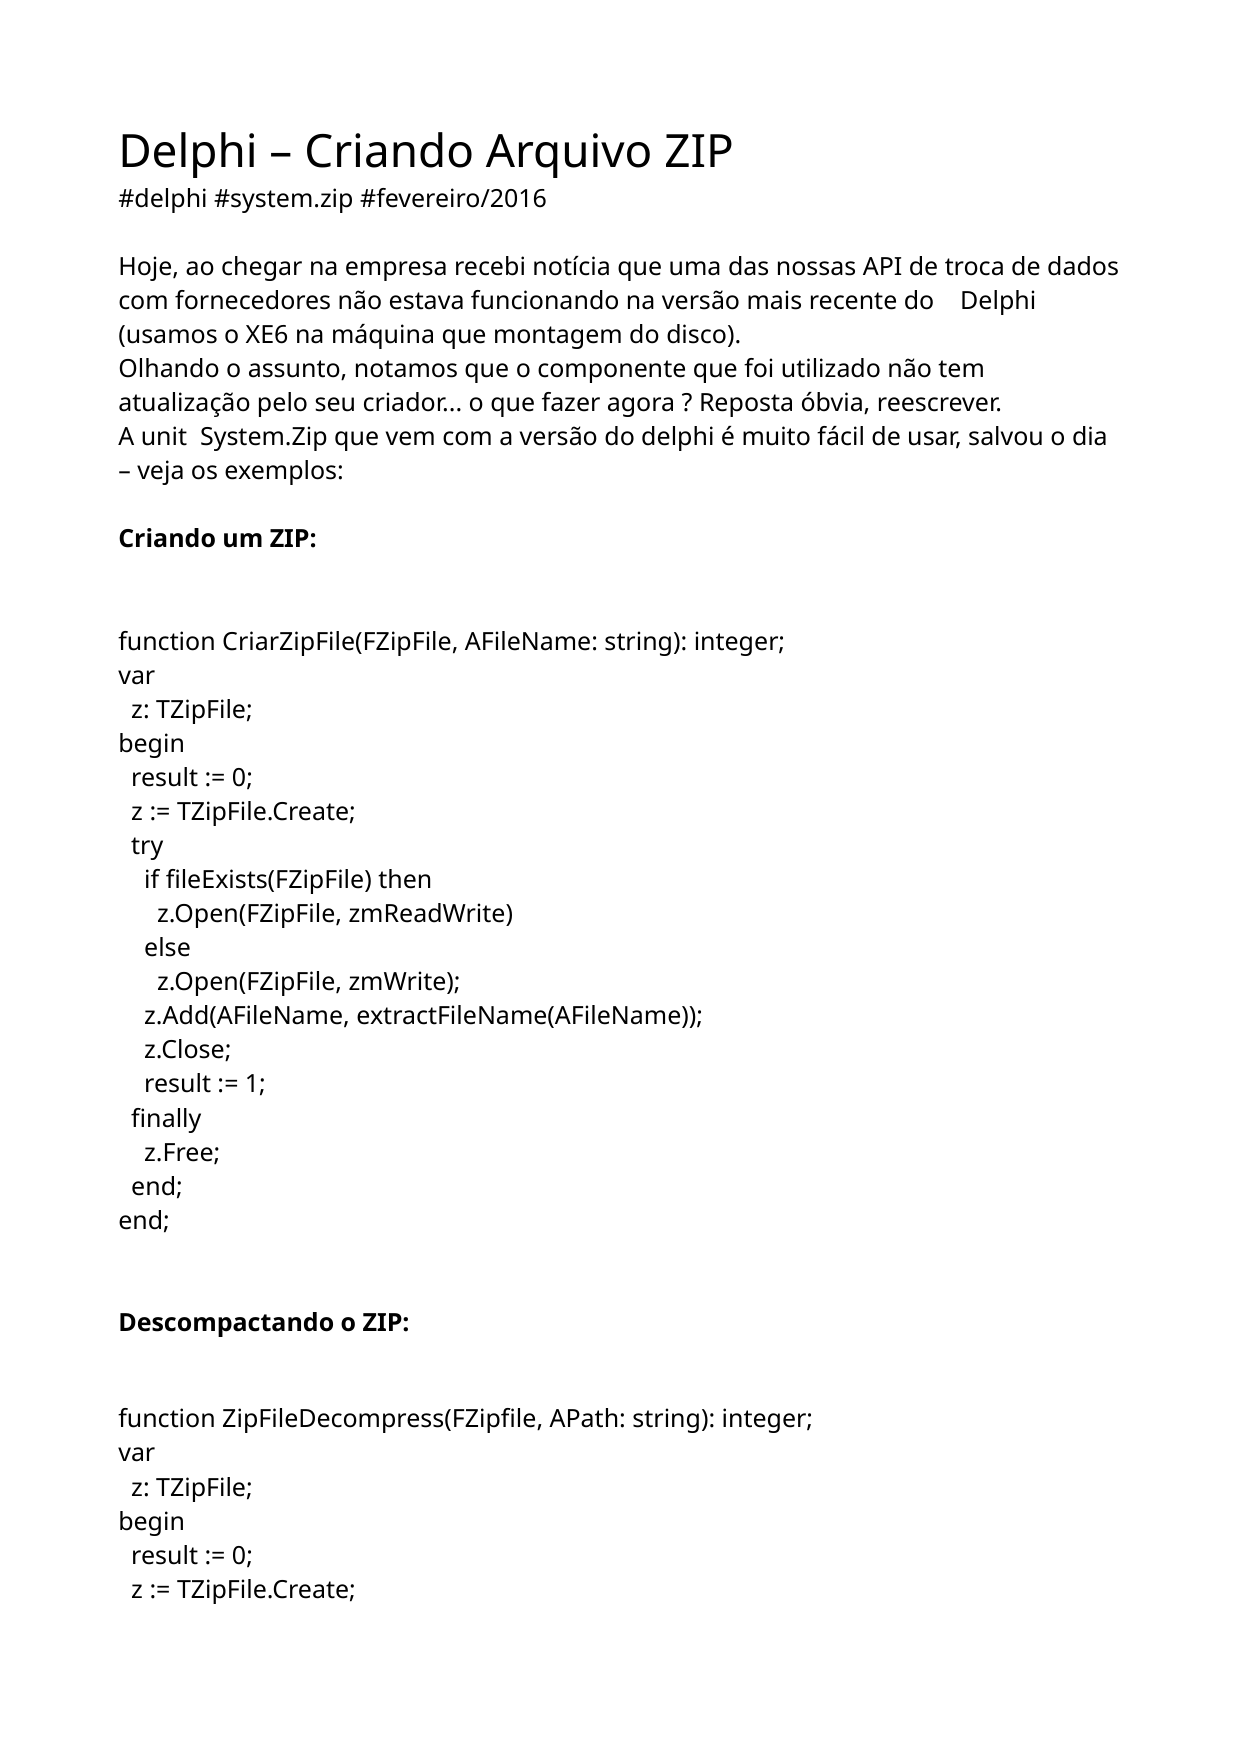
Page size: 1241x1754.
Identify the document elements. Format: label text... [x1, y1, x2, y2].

text z: TZipFile; [118, 691, 1122, 726]
text result := 0; [118, 1537, 1122, 1571]
text end; [118, 1202, 1122, 1236]
text Olhando o assunto, notamos que o componente que foi utilizado não tem atualização pelo seu criador... o que fazer agora ? Reposta óbvia, reescrever. [118, 351, 1122, 419]
text z.Open(FZipFile, zmReadWrite) [118, 896, 1122, 930]
text function CriarZipFile(FZipFile, AFileName: string): integer; [118, 623, 1122, 657]
text function ZipFileDecompress(FZipfile, APath: string): integer; [118, 1401, 1122, 1435]
text end; [118, 1168, 1122, 1202]
text else [118, 930, 1122, 964]
text z := TZipFile.Create; [118, 1571, 1122, 1605]
text result := 1; [118, 1066, 1122, 1100]
text A unit System.Zip que vem com a versão do delphi é muito fácil de usar, salvou o dia – veja os exemplos: [118, 419, 1122, 487]
text var [118, 657, 1122, 691]
text z.Free; [118, 1134, 1122, 1168]
text z.Close; [118, 1032, 1122, 1066]
text begin [118, 726, 1122, 759]
text Criando um ZIP: [118, 521, 1122, 555]
text begin [118, 1503, 1122, 1537]
text Descompactando o ZIP: [118, 1304, 1122, 1339]
text z := TZipFile.Create; [118, 794, 1122, 828]
text z.Add(AFileName, extractFileName(AFileName)); [118, 998, 1122, 1032]
text #delphi #system.zip #fevereiro/2016 [118, 181, 1122, 214]
text Delphi – Criando Arquivo ZIP [118, 118, 1122, 181]
text z.Open(FZipFile, zmWrite); [118, 964, 1122, 998]
text z: TZipFile; [118, 1469, 1122, 1503]
text var [118, 1435, 1122, 1469]
text result := 0; [118, 759, 1122, 794]
text try [118, 828, 1122, 862]
text finally [118, 1100, 1122, 1134]
text if fileExists(FZipFile) then [118, 862, 1122, 896]
text Hoje, ao chegar na empresa recebi notícia que uma das nossas API de troca de dados com fornecedores não estava funcionando na versão mais recente do Delphi (usamos o XE6 na máquina que montagem do disco). [118, 249, 1122, 351]
